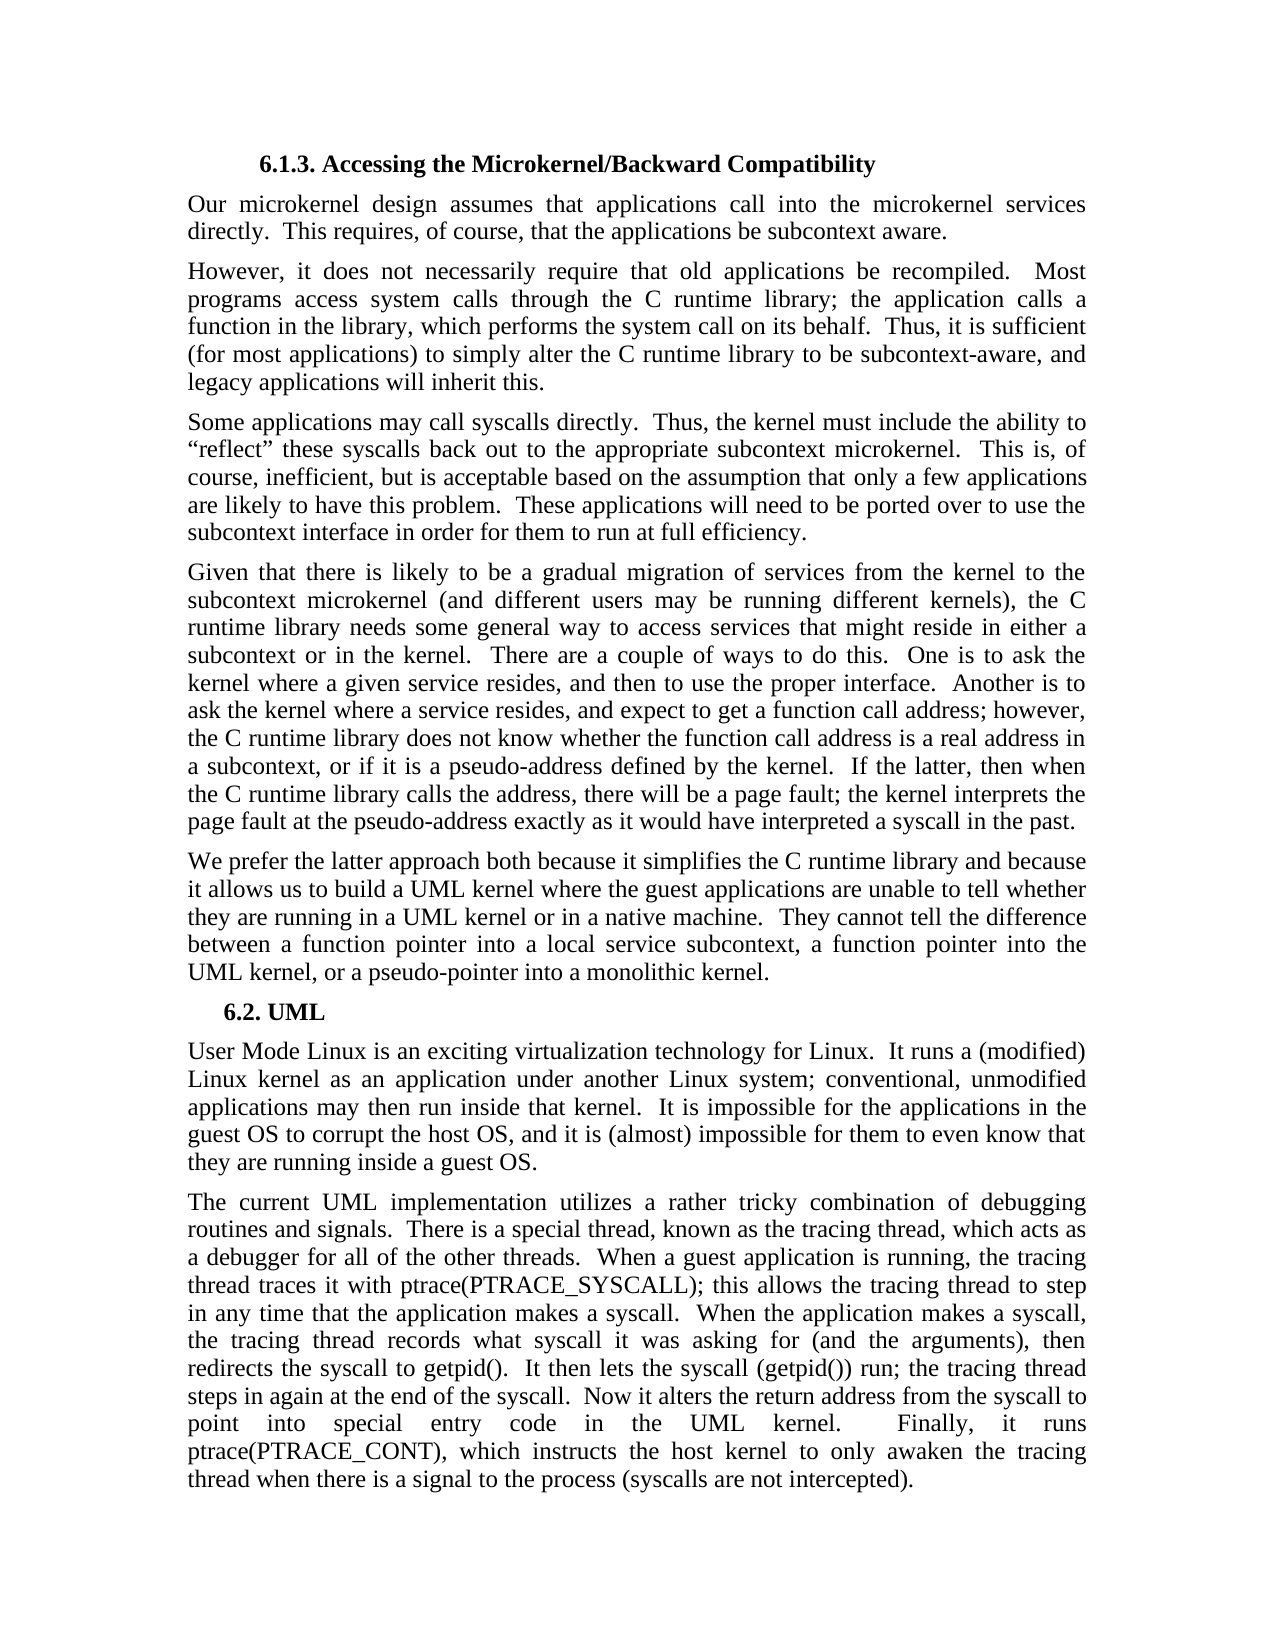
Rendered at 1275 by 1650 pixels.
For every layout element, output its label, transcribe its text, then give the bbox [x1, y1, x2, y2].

text Our microkernel design assumes that applications call into the microkernel services directly. This requires, of course, that the applications be subcontext aware. [187, 190, 1087, 245]
text Given that there is likely to be a gradual migration of services from the kernel to the subcontext microkernel (and different users may be running different kernels), the C runtime library needs some general way to access services that might reside in either a subcontext or in the kernel. There are a couple of ways to do this. One is to ask the kernel where a given service resides, and then to use the proper interface. Another is to ask the kernel where a service resides, and expect to get a function call address; however, the C runtime library does not know whether the function call address is a real address in a subcontext, or if it is a pseudo-address defined by the kernel. If the latter, then when the C runtime library calls the address, there will be a page fault; the kernel interprets the page fault at the pseudo-address exactly as it would have interpreted a syscall in the past. [187, 558, 1087, 835]
list Accessing the Microkernel/Backward Compatibility [247, 150, 1087, 178]
text We prefer the latter approach both because it simplifies the C runtime library and because it allows us to build a UML kernel where the guest applications are unable to tell whether they are running in a UML kernel or in a native machine. They cannot tell the difference between a function pointer into a local service subcontext, a function pointer into the UML kernel, or a pseudo-pointer into a monolithic kernel. [187, 847, 1087, 986]
text User Mode Linux is an exciting virtualization technology for Linux. It runs a (modified) Linux kernel as an application under another Linux system; conventional, unmodified applications may then run inside that kernel. It is impossible for the applications in the guest OS to corrupt the host OS, and it is (almost) impossible for them to even know that they are running inside a guest OS. [187, 1037, 1087, 1176]
text Some applications may call syscalls directly. Thus, the kernel must include the ability to “reflect” these syscalls back out to the appropriate subcontext microkernel. This is, of course, inefficient, but is acceptable based on the assumption that only a few applications are likely to have this problem. These applications will need to be ported over to use the subcontext interface in order for them to run at full efficiency. [187, 408, 1087, 546]
list UML [217, 998, 1087, 1025]
text However, it does not necessarily require that old applications be recompiled. Most programs access system calls through the C runtime library; the application calls a function in the library, which performs the system call on its behalf. Thus, it is sufficient (for most applications) to simply alter the C runtime library to be subcontext-aware, and legacy applications will inherit this. [187, 257, 1087, 396]
text The current UML implementation utilizes a rather tricky combination of debugging routines and signals. There is a special thread, known as the tracing thread, which acts as a debugger for all of the other threads. When a guest application is running, the tracing thread traces it with ptrace(PTRACE_SYSCALL); this allows the tracing thread to step in any time that the application makes a syscall. When the application makes a syscall, the tracing thread records what syscall it was asking for (and the arguments), then redirects the syscall to getpid(). It then lets the syscall (getpid()) run; the tracing thread steps in again at the end of the syscall. Now it alters the return address from the syscall to point into special entry code in the UML kernel. Finally, it runs ptrace(PTRACE_CONT), which instructs the host kernel to only awaken the tracing thread when there is a signal to the process (syscalls are not intercepted). [187, 1188, 1087, 1493]
